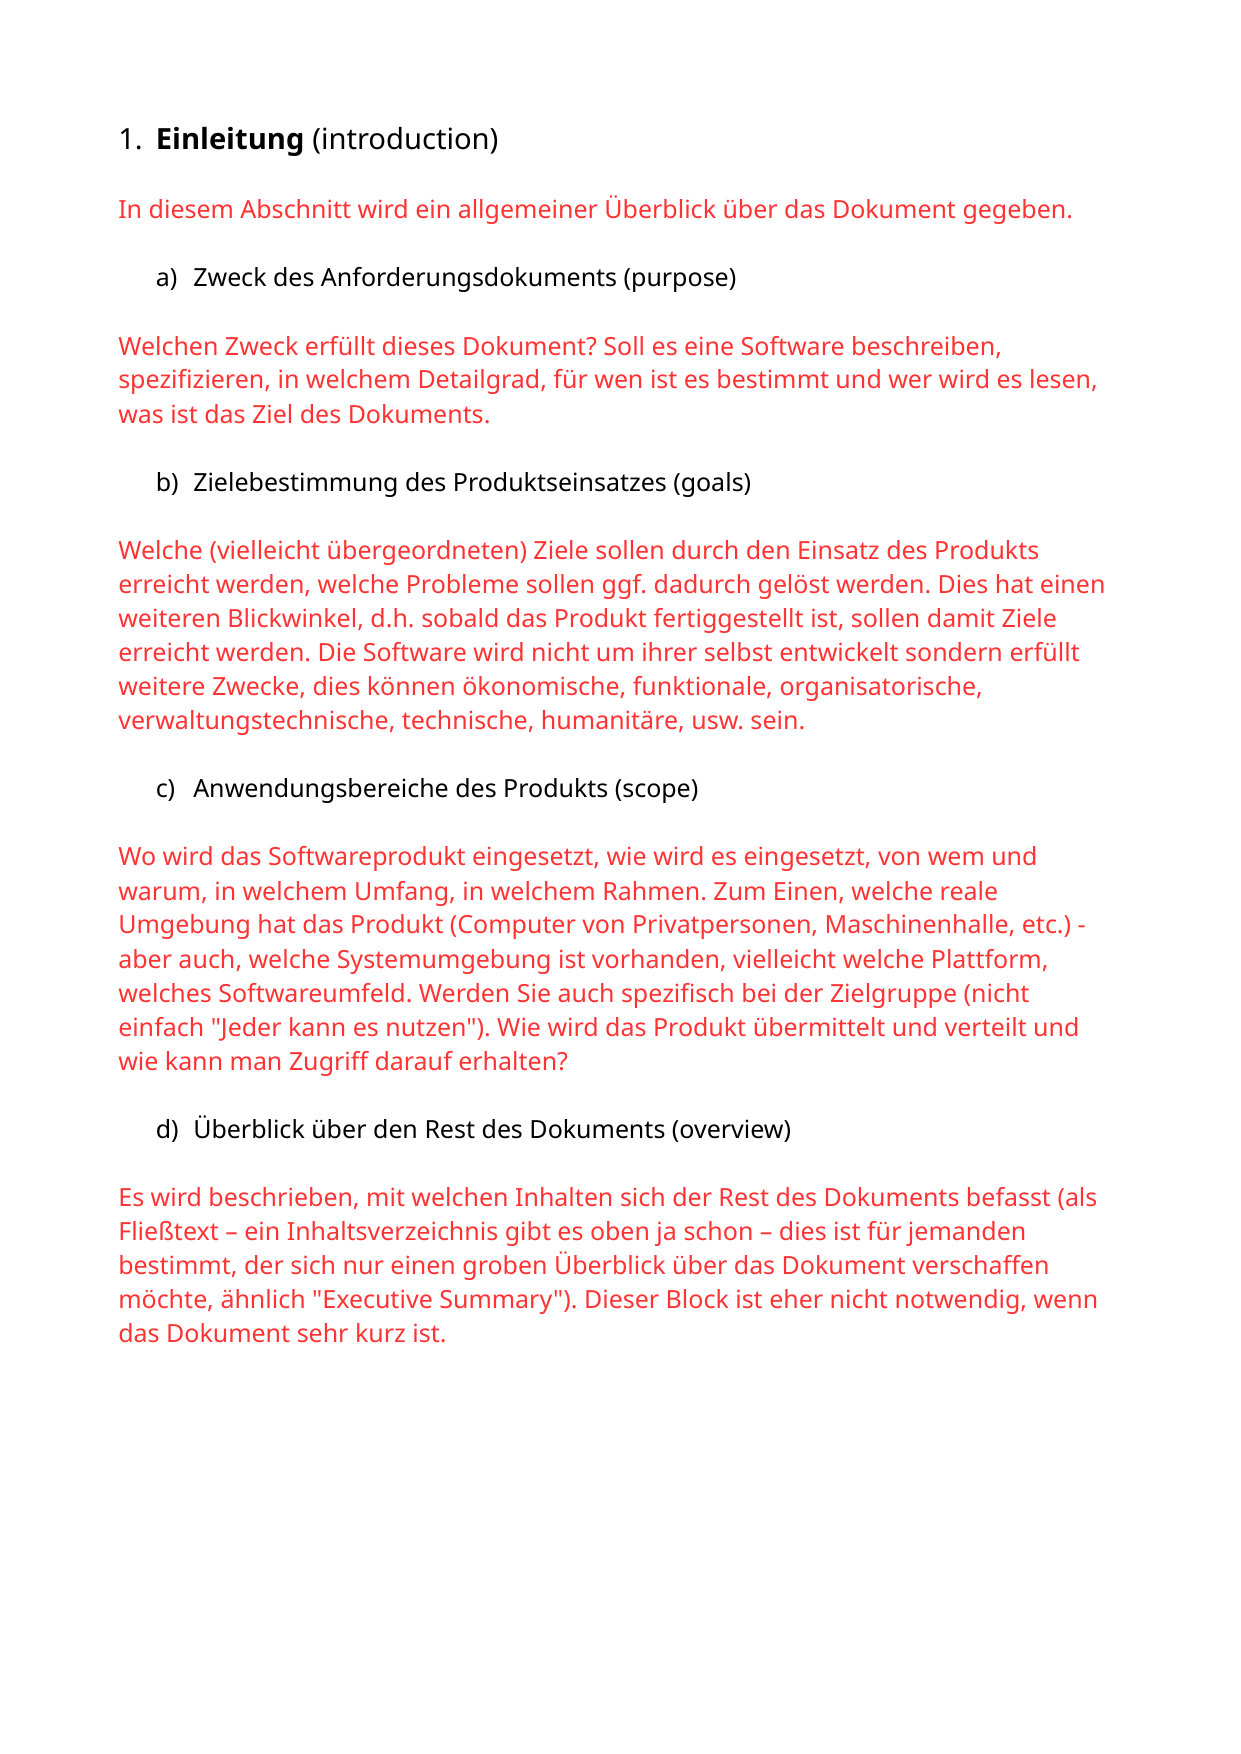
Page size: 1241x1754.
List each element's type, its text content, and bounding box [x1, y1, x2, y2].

text In diesem Abschnitt wird ein allgemeiner Überblick über das Dokument gegeben. [118, 192, 1122, 226]
list Zielebestimmung des Produktseinsatzes (goals) [156, 464, 1122, 498]
list Überblick über den Rest des Dokuments (overview) [156, 1112, 1122, 1146]
text Welche (vielleicht übergeordneten) Ziele sollen durch den Einsatz des Produkts erreicht werden, welche Probleme sollen ggf. dadurch gelöst werden. Dies hat einen weiteren Blickwinkel, d.h. sobald das Produkt fertiggestellt ist, sollen damit Ziele erreicht werden. Die Software wird nicht um ihrer selbst entwickelt sondern erfüllt weitere Zwecke, dies können ökonomische, funktionale, organisatorische, verwaltungstechnische, technische, humanitäre, usw. sein. [118, 532, 1122, 737]
text Wo wird das Softwareprodukt eingesetzt, wie wird es eingesetzt, von wem und warum, in welchem Umfang, in welchem Rahmen. Zum Einen, welche reale Umgebung hat das Produkt (Computer von Privatpersonen, Maschinenhalle, etc.) - aber auch, welche Systemumgebung ist vorhanden, vielleicht welche Plattform, welches Softwareumfeld. Werden Sie auch spezifisch bei der Zielgruppe (nicht einfach "Jeder kann es nutzen"). Wie wird das Produkt übermittelt und verteilt und wie kann man Zugriff darauf erhalten? [118, 839, 1122, 1077]
list Anwendungsbereiche des Produkts (scope) [156, 771, 1122, 805]
list Zweck des Anforderungsdokuments (purpose) [156, 260, 1122, 294]
text Es wird beschrieben, mit welchen Inhalten sich der Rest des Dokuments befasst (als Fließtext – ein Inhaltsverzeichnis gibt es oben ja schon – dies ist für jemanden bestimmt, der sich nur einen groben Überblick über das Dokument verschaffen möchte, ähnlich "Executive Summary"). Dieser Block ist eher nicht notwendig, wenn das Dokument sehr kurz ist. [118, 1180, 1122, 1350]
text Welchen Zweck erfüllt dieses Dokument? Soll es eine Software beschreiben, spezifizieren, in welchem Detailgrad, für wen ist es bestimmt und wer wird es lesen, was ist das Ziel des Dokuments. [118, 328, 1122, 430]
list Einleitung (introduction) [118, 118, 1122, 158]
